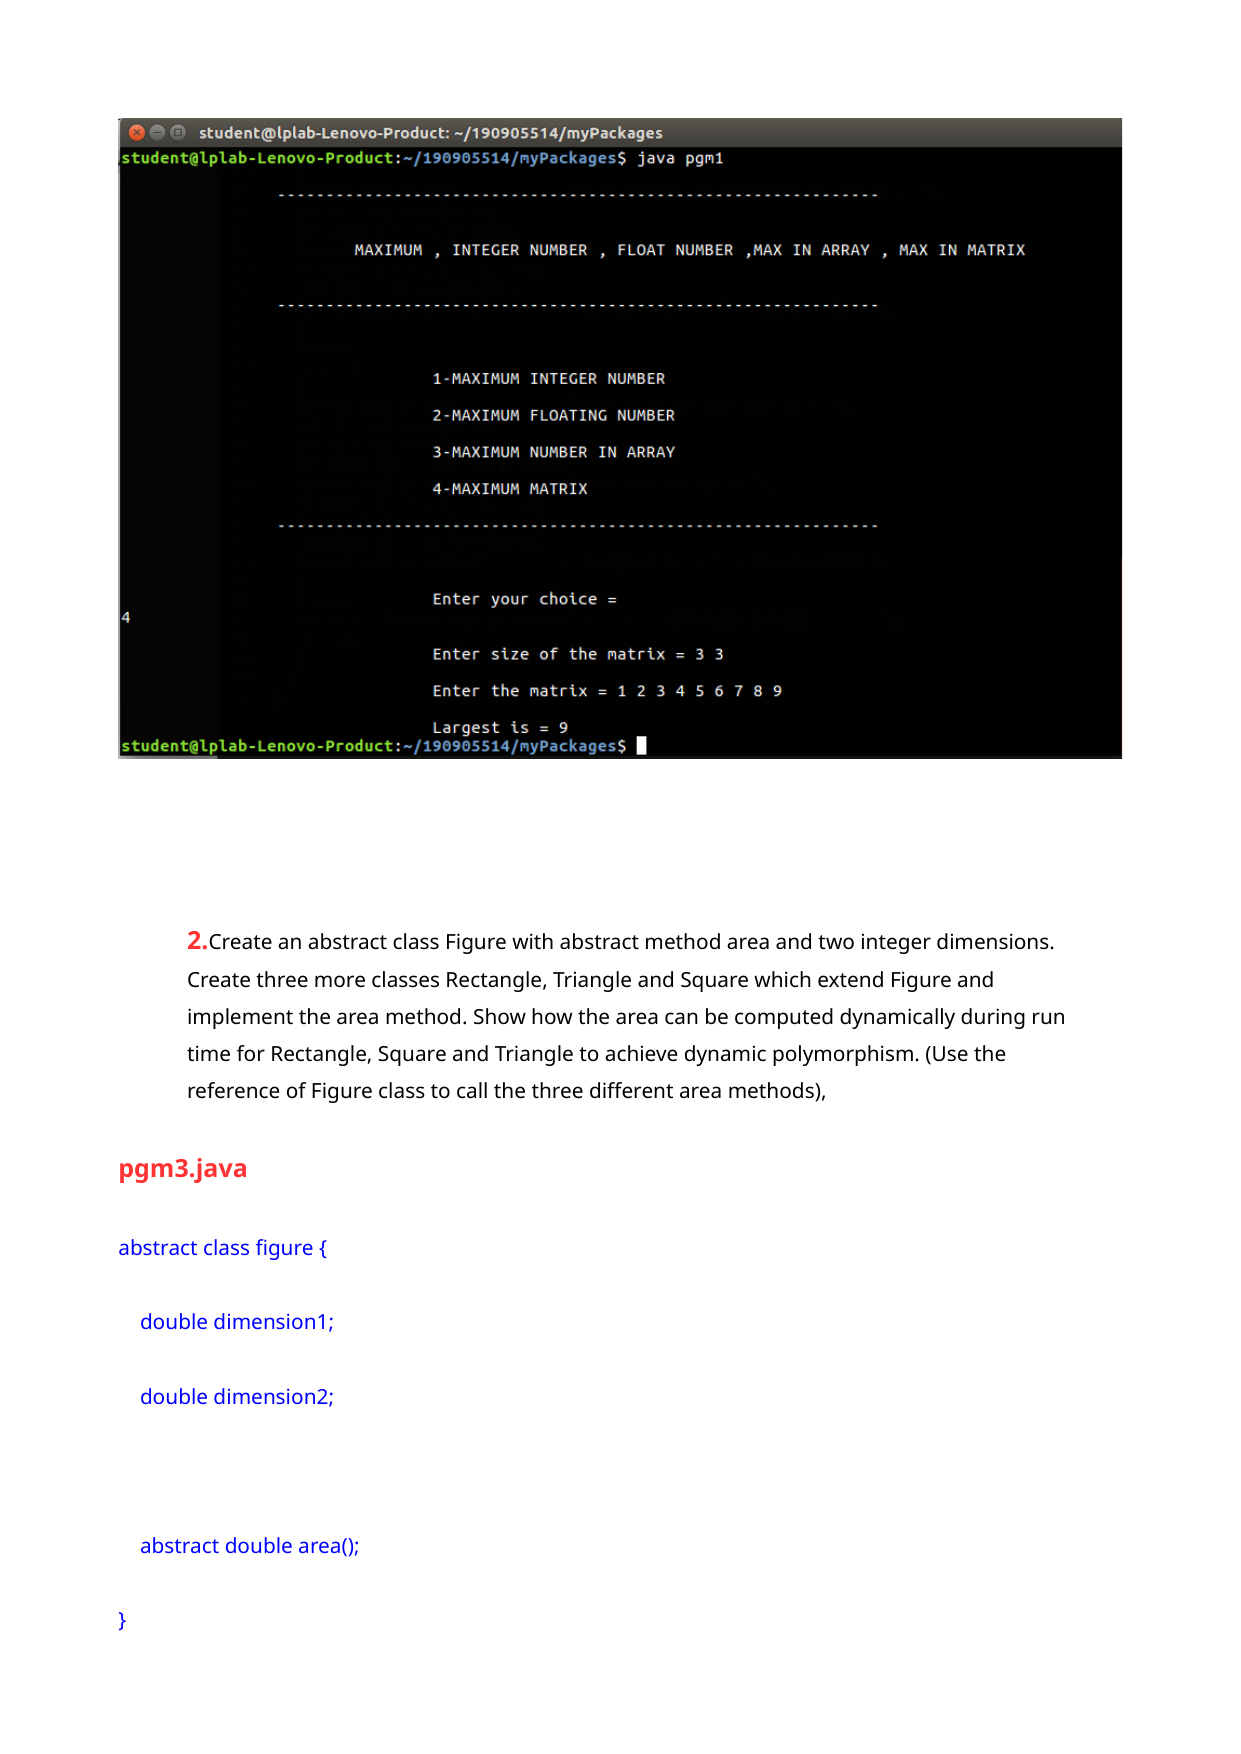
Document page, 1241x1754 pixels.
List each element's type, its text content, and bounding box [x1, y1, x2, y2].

text } [118, 1606, 1099, 1634]
list pgm3.java [118, 1151, 1099, 1185]
text abstract double area(); [118, 1531, 1099, 1559]
text double dimension1; [118, 1307, 1099, 1336]
picture [118, 118, 1123, 759]
text double dimension2; [118, 1382, 1099, 1410]
list 2.Create an abstract class Figure with abstract method area and two integer dimensions. Create three more classes Rectangle, Triangle and Square which extend Figure and implement the area method. Show how the area can be computed dynamically during run time for Rectangle, Square and Triangle to achieve dynamic polymorphism. (Use the reference of Figure class to call the three different area methods), [142, 923, 1099, 1104]
text abstract class figure { [118, 1233, 1099, 1261]
